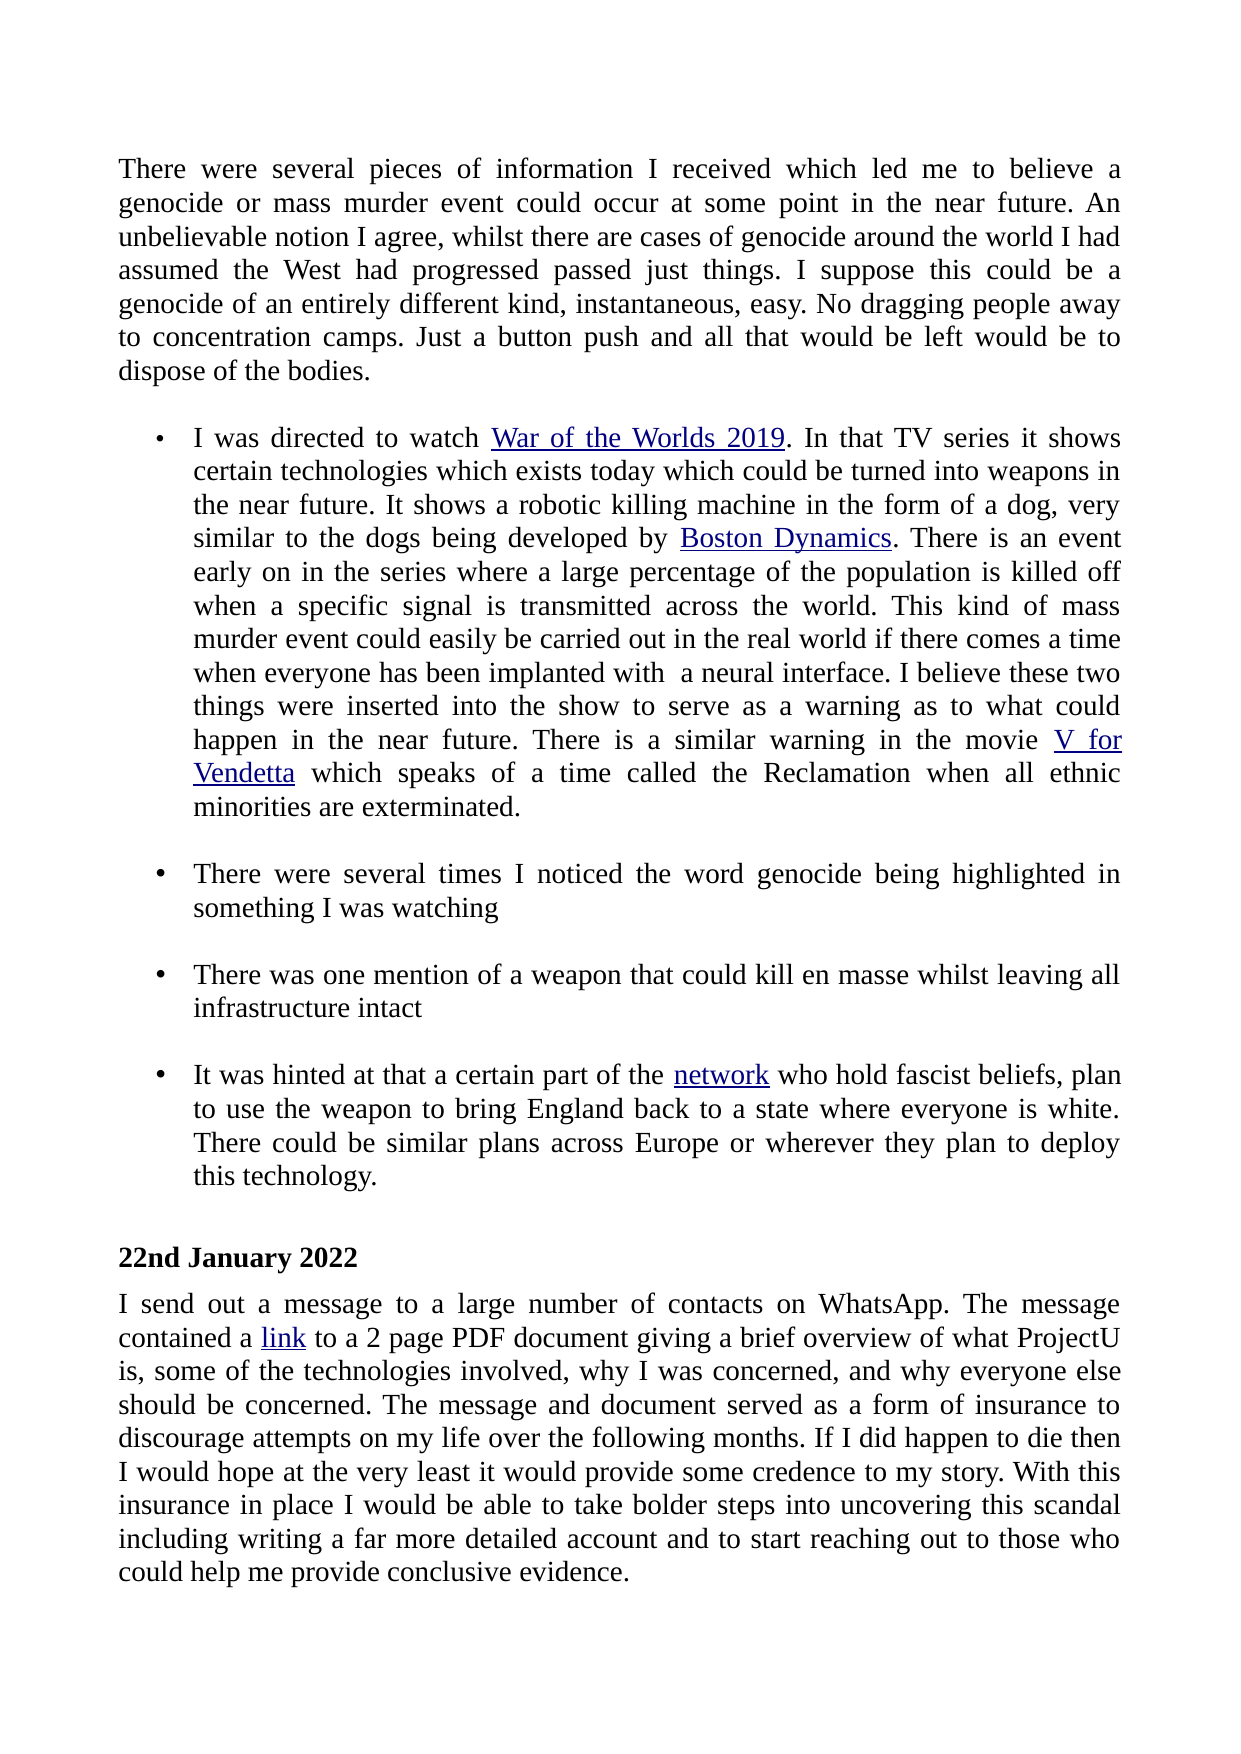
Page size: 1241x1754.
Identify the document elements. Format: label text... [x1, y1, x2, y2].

list There was one mention of a weapon that could kill en masse whilst leaving all infrastructure intact [156, 957, 1122, 1024]
text I send out a message to a large number of contacts on WhatsApp. The message contained a link to a 2 page PDF document giving a brief overview of what ProjectU is, some of the technologies involved, why I was concerned, and why everyone else should be concerned. The message and document served as a form of insurance to discourage attempts on my life over the following months. If I did happen to die then I would hope at the very least it would provide some credence to my story. With this insurance in place I would be able to take bolder steps into uncovering this scandal including writing a far more detailed account and to start reaching out to those who could help me provide conclusive evidence. [118, 1286, 1122, 1588]
text There were several pieces of information I received which led me to believe a genocide or mass murder event could occur at some point in the near future. An unbelievable notion I agree, whilst there are cases of genocide around the world I had assumed the West had progressed passed just things. I suppose this could be a genocide of an entirely different kind, instantaneous, easy. No dragging people away to concentration camps. Just a button push and all that would be left would be to dispose of the bodies. [118, 152, 1122, 386]
list It was hinted at that a certain part of the network who hold fascist beliefs, plan to use the weapon to bring England back to a state where everyone is white. There could be similar plans across Europe or wherever they plan to deploy this technology. [156, 1057, 1122, 1192]
subtitle 22nd January 2022 [118, 1240, 1122, 1274]
list There were several times I noticed the word genocide being highlighted in something I was watching [156, 856, 1122, 923]
list I was directed to watch War of the Worlds 2019. In that TV series it shows certain technologies which exists today which could be turned into weapons in the near future. It shows a robotic killing machine in the form of a dog, very similar to the dogs being developed by Boston Dynamics. There is an event early on in the series where a large percentage of the population is killed off when a specific signal is transmitted across the world. This kind of mass murder event could easily be carried out in the real world if there comes a time when everyone has been implanted with a neural interface. I believe these two things were inserted into the show to serve as a warning as to what could happen in the near future. There is a similar warning in the movie V for Vendetta which speaks of a time called the Reclamation when all ethnic minorities are exterminated. [156, 420, 1122, 822]
